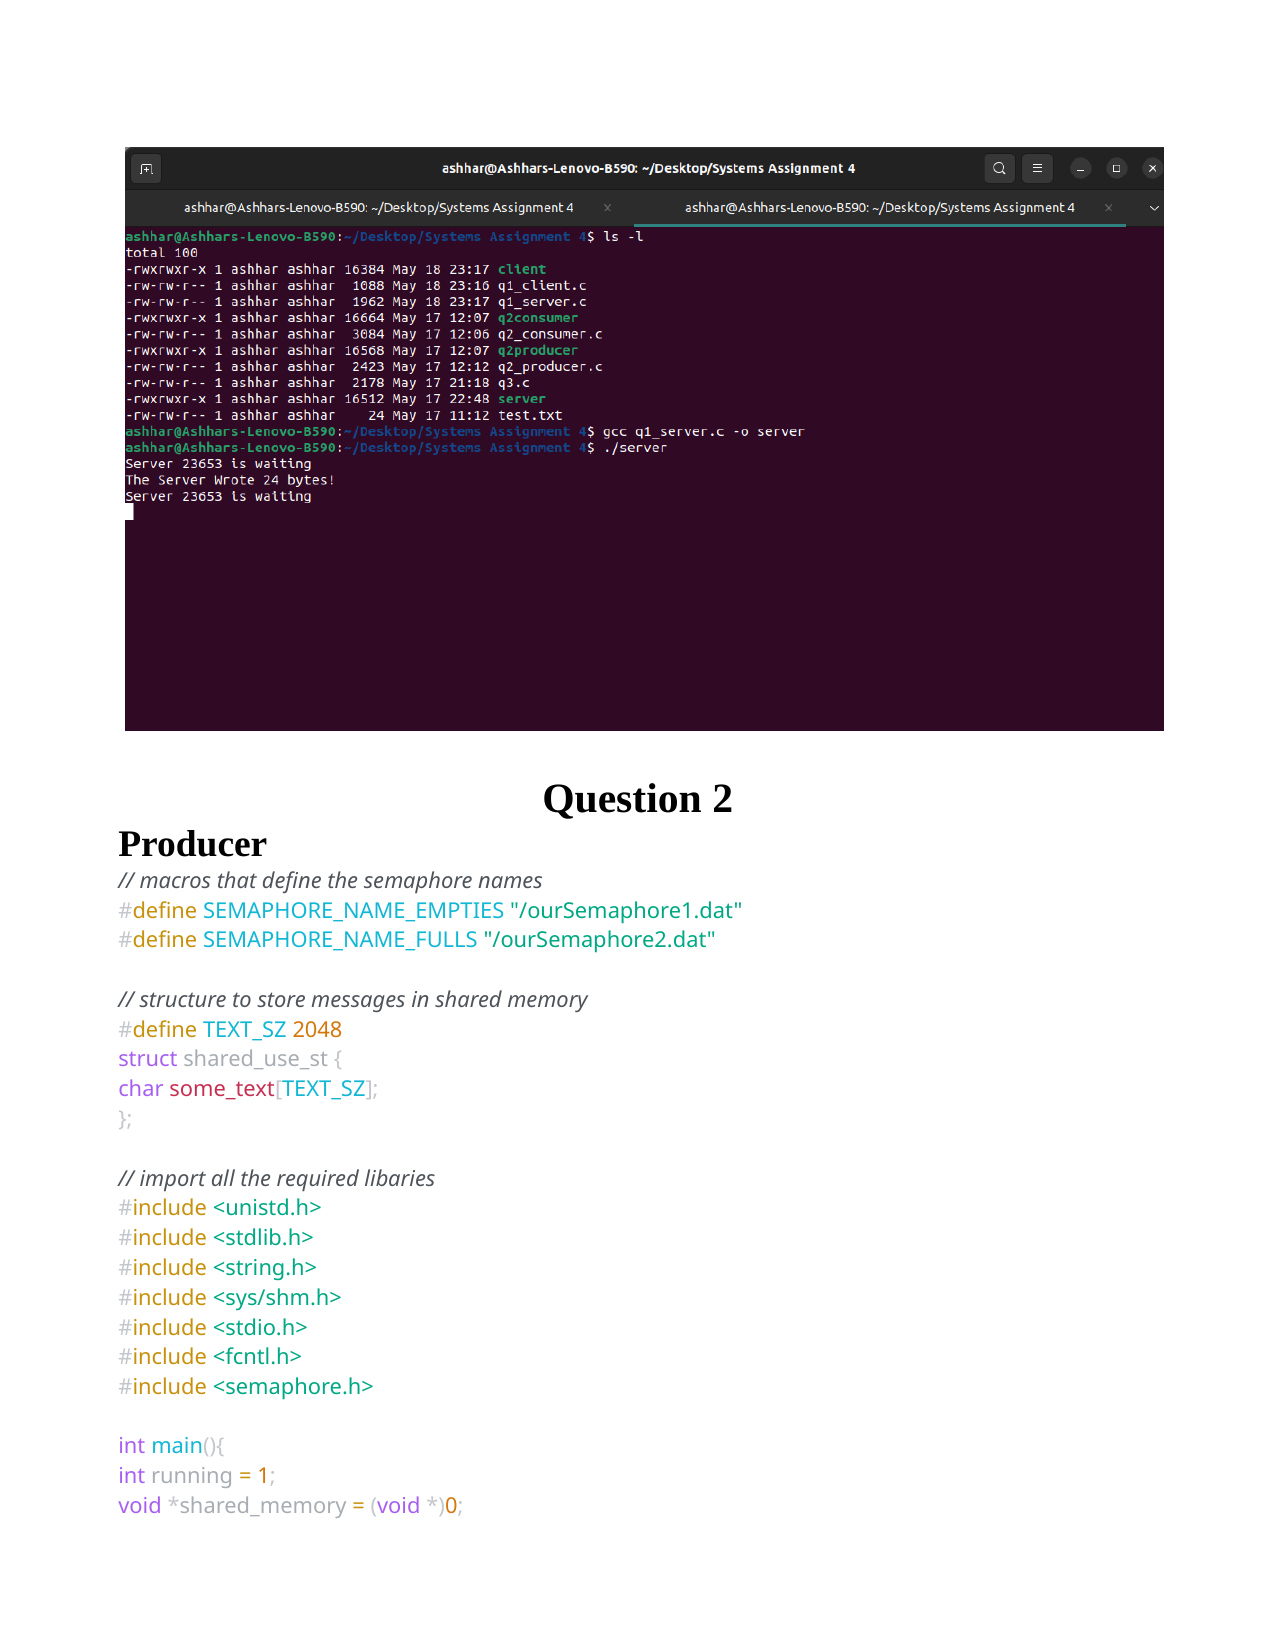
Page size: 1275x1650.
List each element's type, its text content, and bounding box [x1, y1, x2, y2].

text Producer [118, 822, 1157, 865]
text #define TEXT_SZ 2048 [118, 1014, 1157, 1043]
picture [125, 147, 1164, 731]
text Question 2 [118, 774, 1157, 822]
text #include <fcntl.h> [118, 1341, 1157, 1371]
text char some_text[TEXT_SZ]; [118, 1073, 1157, 1103]
text int running = 1; [118, 1460, 1157, 1490]
text int main(){ [118, 1431, 1157, 1460]
text #define SEMAPHORE_NAME_FULLS "/ourSemaphore2.dat" [118, 924, 1157, 954]
text #include <unistd.h> [118, 1192, 1157, 1222]
text #include <stdlib.h> [118, 1222, 1157, 1252]
text }; [118, 1103, 1157, 1133]
text void *shared_memory = (void *)0; [118, 1490, 1157, 1520]
text #include <sys/shm.h> [118, 1282, 1157, 1311]
text #include <stdio.h> [118, 1311, 1157, 1341]
text struct shared_use_st { [118, 1043, 1157, 1073]
text #include <semaphore.h> [118, 1371, 1157, 1401]
text #define SEMAPHORE_NAME_EMPTIES "/ourSemaphore1.dat" [118, 894, 1157, 924]
text // macros that define the semaphore names [118, 865, 1157, 894]
text // structure to store messages in shared memory [118, 984, 1157, 1014]
text // import all the required libaries [118, 1162, 1157, 1192]
text #include <string.h> [118, 1252, 1157, 1282]
